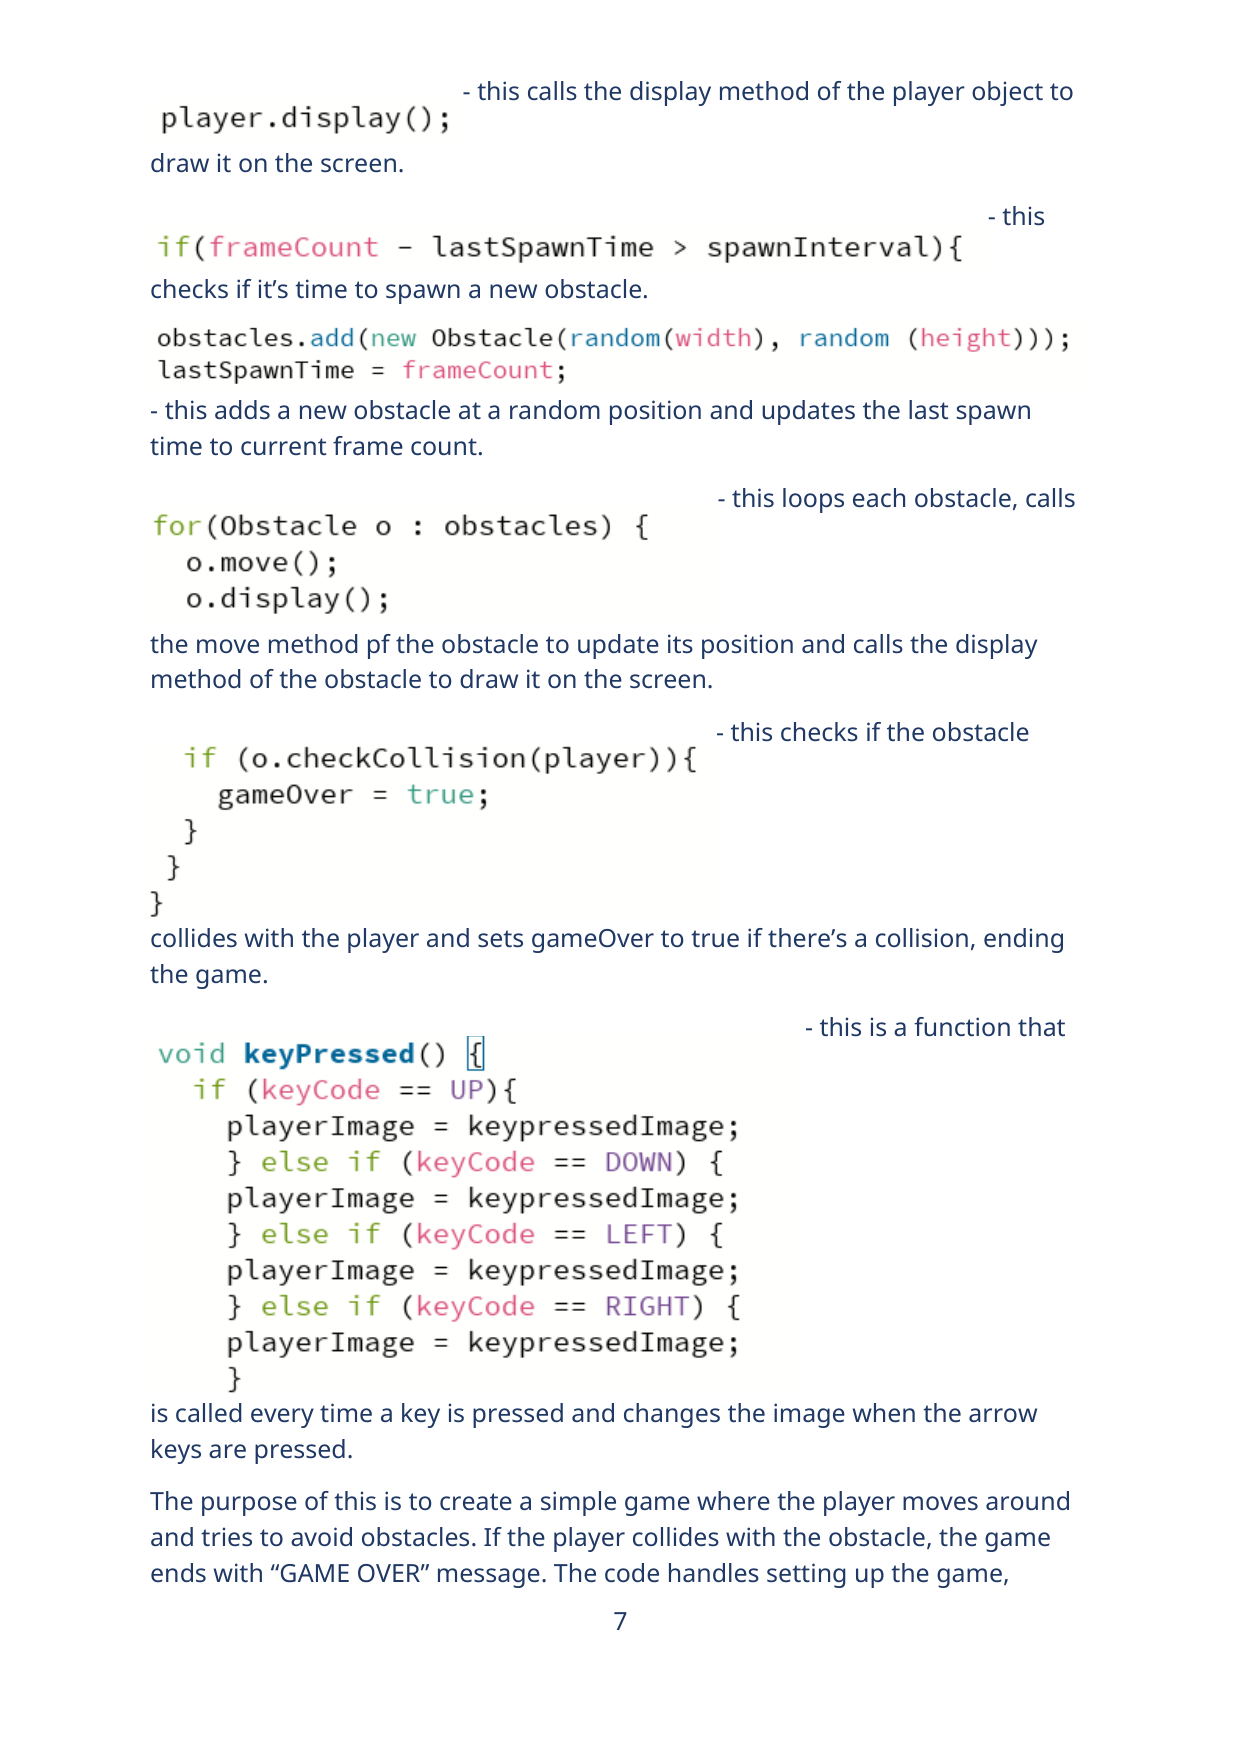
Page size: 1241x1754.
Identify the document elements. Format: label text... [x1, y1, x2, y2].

text - this is a function that is called every time a key is pressed and changes the image when the arrow keys are pressed. [150, 1009, 1090, 1465]
text - this checks if it’s time to spawn a new obstacle. [150, 198, 1090, 306]
text - this checks if the obstacle collides with the player and sets gameOver to true if there’s a collision, ending the game. [150, 714, 1090, 991]
text - this loops each obstacle, calls the move method pf the obstacle to update its position and calls the display method of the obstacle to draw it on the screen. [150, 481, 1090, 696]
text - this calls the display method of the player object to draw it on the screen. [150, 74, 1090, 180]
text The purpose of this is to create a simple game where the player moves around and tries to avoid obstacles. If the player collides with the obstacle, the game ends with “GAME OVER” message. The code handles setting up the game, [150, 1484, 1090, 1589]
text - this adds a new obstacle at a random position and updates the last spawn time to current frame count. [150, 391, 1090, 462]
